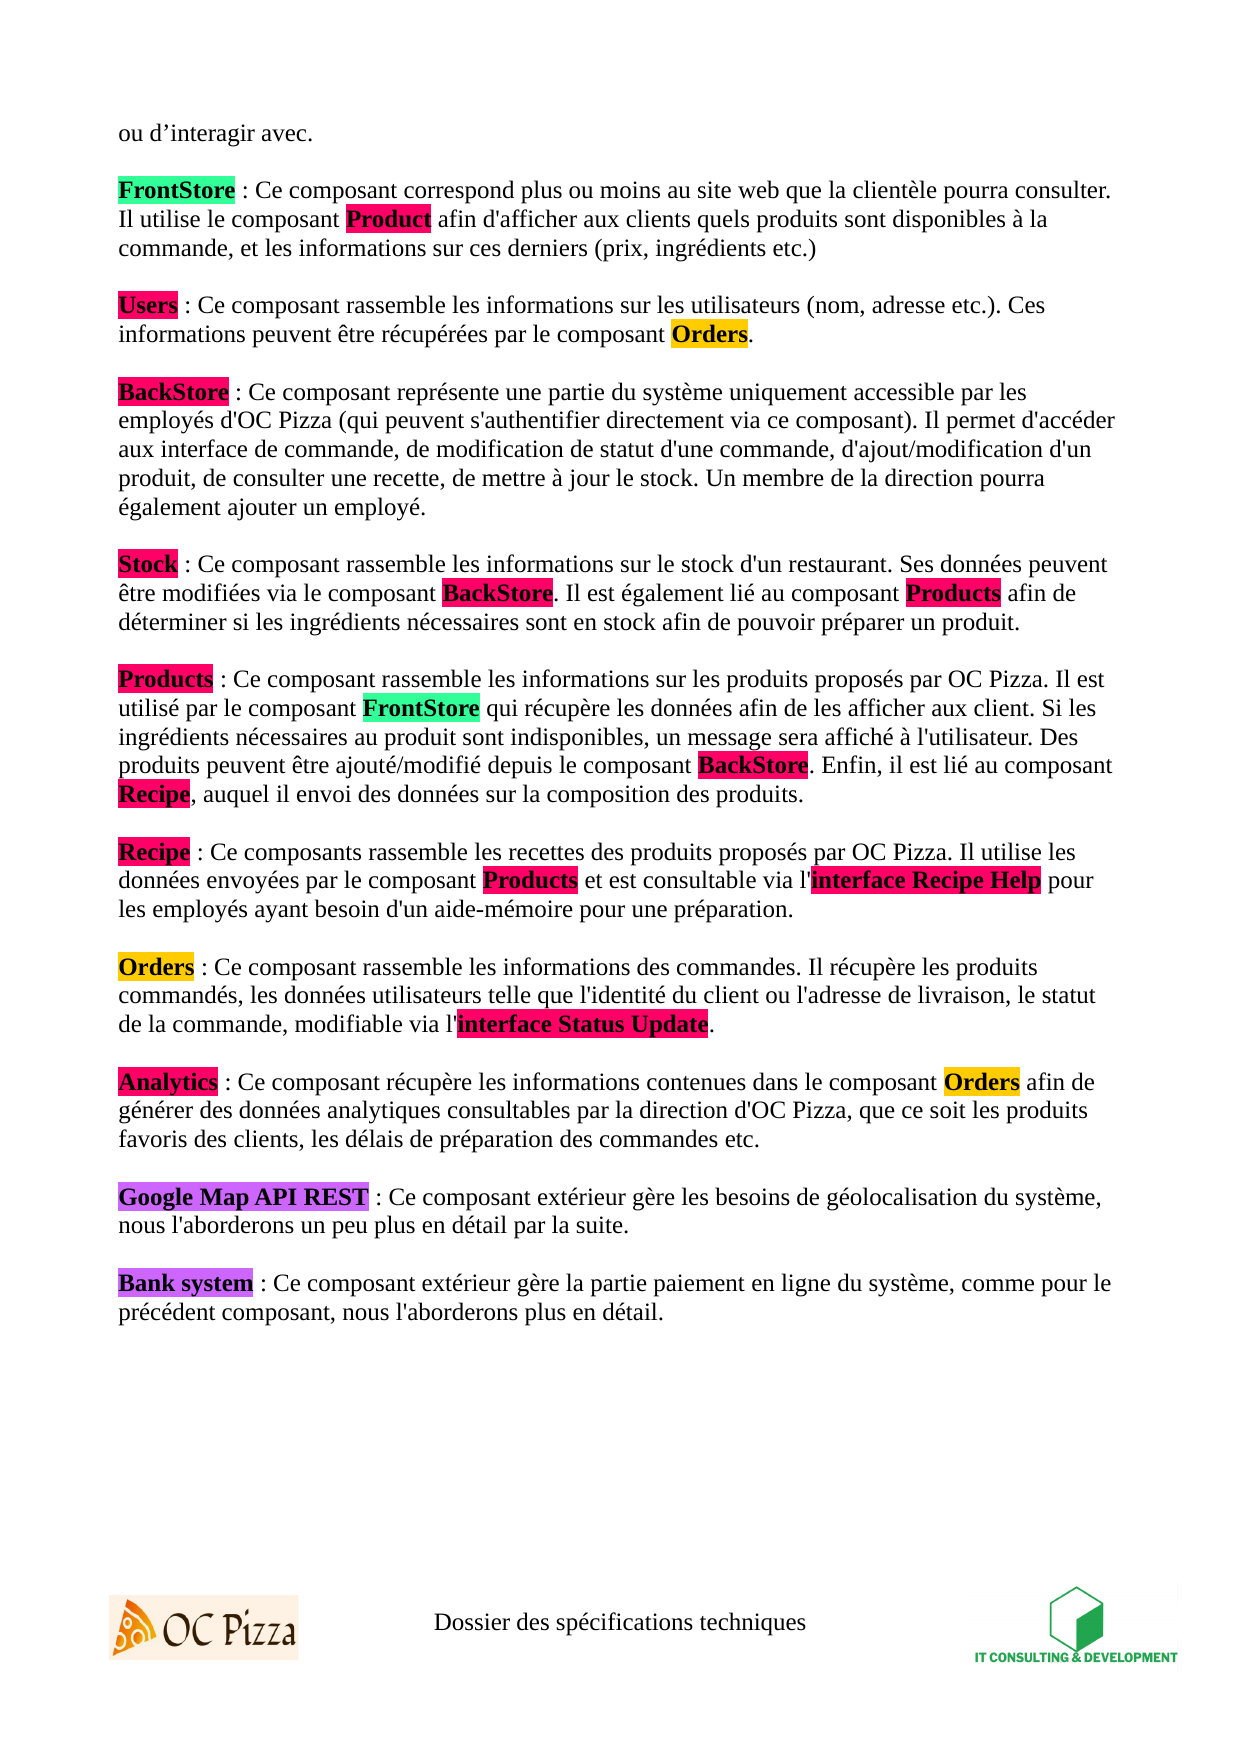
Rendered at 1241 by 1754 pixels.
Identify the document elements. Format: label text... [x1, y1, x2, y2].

text Stock : Ce composant rassemble les informations sur le stock d'un restaurant. Ses données peuvent être modifiées via le composant BackStore. Il est également lié au composant Products afin de déterminer si les ingrédients nécessaires sont en stock afin de pouvoir préparer un produit. [118, 549, 1122, 636]
text FrontStore : Ce composant correspond plus ou moins au site web que la clientèle pourra consulter. Il utilise le composant Product afin d'afficher aux clients quels produits sont disponibles à la commande, et les informations sur ces derniers (prix, ingrédients etc.) [118, 176, 1122, 262]
text ou d’interagir avec. [118, 118, 1122, 147]
text Bank system : Ce composant extérieur gère la partie paiement en ligne du système, comme pour le précédent composant, nous l'aborderons plus en détail. [118, 1268, 1122, 1326]
picture [108, 1595, 306, 1660]
text BackStore : Ce composant représente une partie du système uniquement accessible par les employés d'OC Pizza (qui peuvent s'authentifier directement via ce composant). Il permet d'accéder aux interface de commande, de modification de statut d'une commande, d'ajout/modification d'un produit, de consulter une recette, de mettre à jour le stock. Un membre de la direction pourra également ajouter un employé. [118, 377, 1122, 521]
picture [962, 1582, 1178, 1671]
text Google Map API REST : Ce composant extérieur gère les besoins de géolocalisation du système, nous l'aborderons un peu plus en détail par la suite. [118, 1182, 1122, 1239]
text Products : Ce composant rassemble les informations sur les produits proposés par OC Pizza. Il est utilisé par le composant FrontStore qui récupère les données afin de les afficher aux client. Si les ingrédients nécessaires au produit sont indisponibles, un message sera affiché à l'utilisateur. Des produits peuvent être ajouté/modifié depuis le composant BackStore. Enfin, il est lié au composant Recipe, auquel il envoi des données sur la composition des produits. [118, 664, 1122, 808]
text Analytics : Ce composant récupère les informations contenues dans le composant Orders afin de générer des données analytiques consultables par la direction d'OC Pizza, que ce soit les produits favoris des clients, les délais de préparation des commandes etc. [118, 1067, 1122, 1153]
text Users : Ce composant rassemble les informations sur les utilisateurs (nom, adresse etc.). Ces informations peuvent être récupérées par le composant Orders. [118, 291, 1122, 348]
text Recipe : Ce composants rassemble les recettes des produits proposés par OC Pizza. Il utilise les données envoyées par le composant Products et est consultable via l'interface Recipe Help pour les employés ayant besoin d'un aide-mémoire pour une préparation. [118, 837, 1122, 923]
text Orders : Ce composant rassemble les informations des commandes. Il récupère les produits commandés, les données utilisateurs telle que l'identité du client ou l'adresse de livraison, le statut de la commande, modifiable via l'interface Status Update. [118, 952, 1122, 1038]
